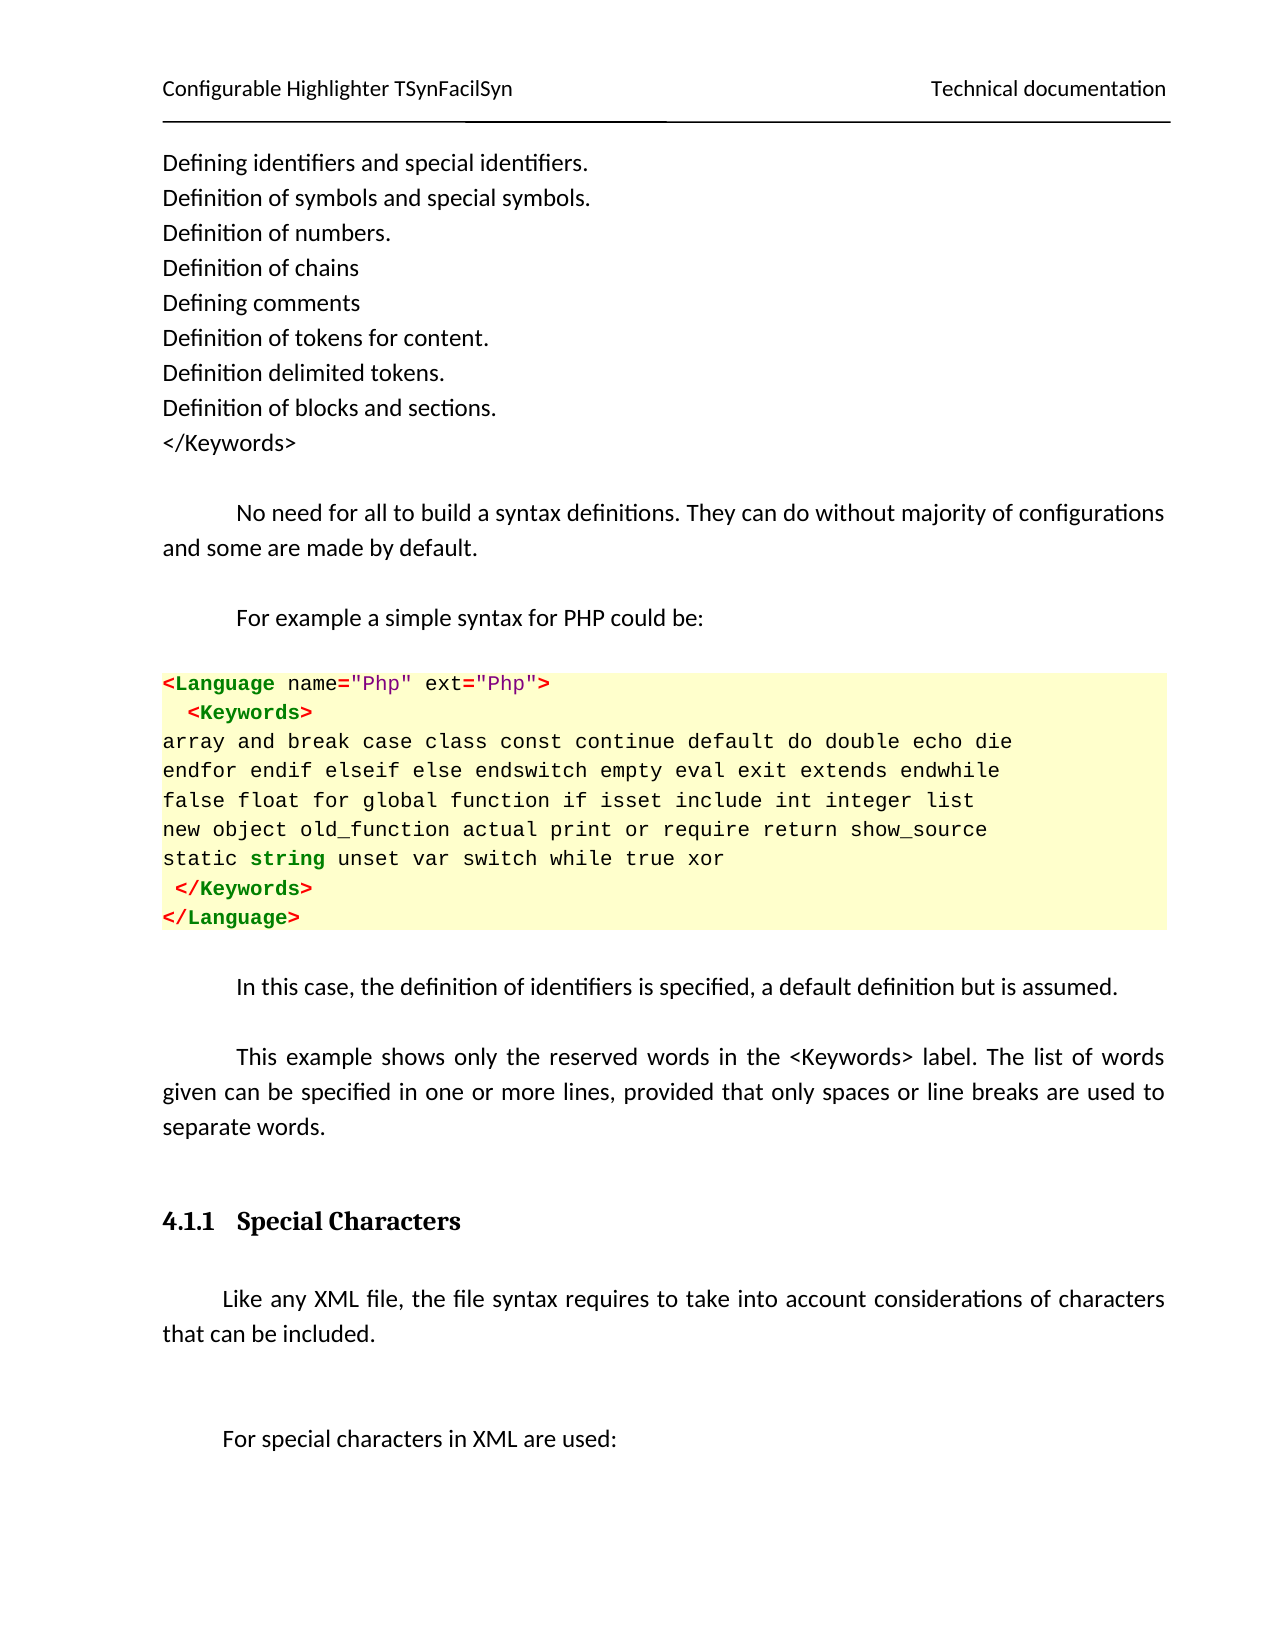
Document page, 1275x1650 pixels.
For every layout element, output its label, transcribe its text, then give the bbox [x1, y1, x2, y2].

text new object old_function actual print or require return show_source [162, 819, 1167, 843]
text </Language> [162, 907, 1167, 930]
text endfor endif elseif else endswitch empty eval exit extends endwhile [162, 760, 1167, 784]
text </Keywords> [162, 428, 1167, 458]
text Definition delimited tokens. [162, 358, 1167, 388]
text In this case, the definition of identifiers is specified, a default definition but is assumed. [162, 971, 1167, 1002]
text For special characters in XML are used: [162, 1423, 1167, 1453]
text static string unset var switch while true xor [162, 848, 1167, 872]
subtitle Special Characters [162, 1206, 1167, 1237]
text Definition of symbols and special symbols. [162, 183, 1167, 213]
text </Keywords> [162, 877, 1167, 901]
text Definition of chains [162, 253, 1167, 283]
text array and break case class const continue default do double echo die [162, 731, 1167, 755]
text <Language name="Php" ext="Php"> [162, 673, 1167, 696]
text Definition of numbers. [162, 218, 1167, 248]
text Like any XML file, the file syntax requires to take into account considerations of characters that can be included. [162, 1283, 1167, 1348]
text For example a simple syntax for PHP could be: [162, 603, 1167, 633]
text No need for all to build a syntax definitions. They can do without majority of configurations and some are made by default. [162, 498, 1167, 563]
text Definition of tokens for content. [162, 323, 1167, 353]
text Defining comments [162, 288, 1167, 318]
text false float for global function if isset include int integer list [162, 790, 1167, 813]
text <Keywords> [162, 702, 1167, 726]
text Defining identifiers and special identifiers. [162, 148, 1167, 178]
text Definition of blocks and sections. [162, 393, 1167, 423]
text This example shows only the reserved words in the <Keywords> label. The list of words given can be specified in one or more lines, provided that only spaces or line breaks are used to separate words. [162, 1041, 1167, 1142]
